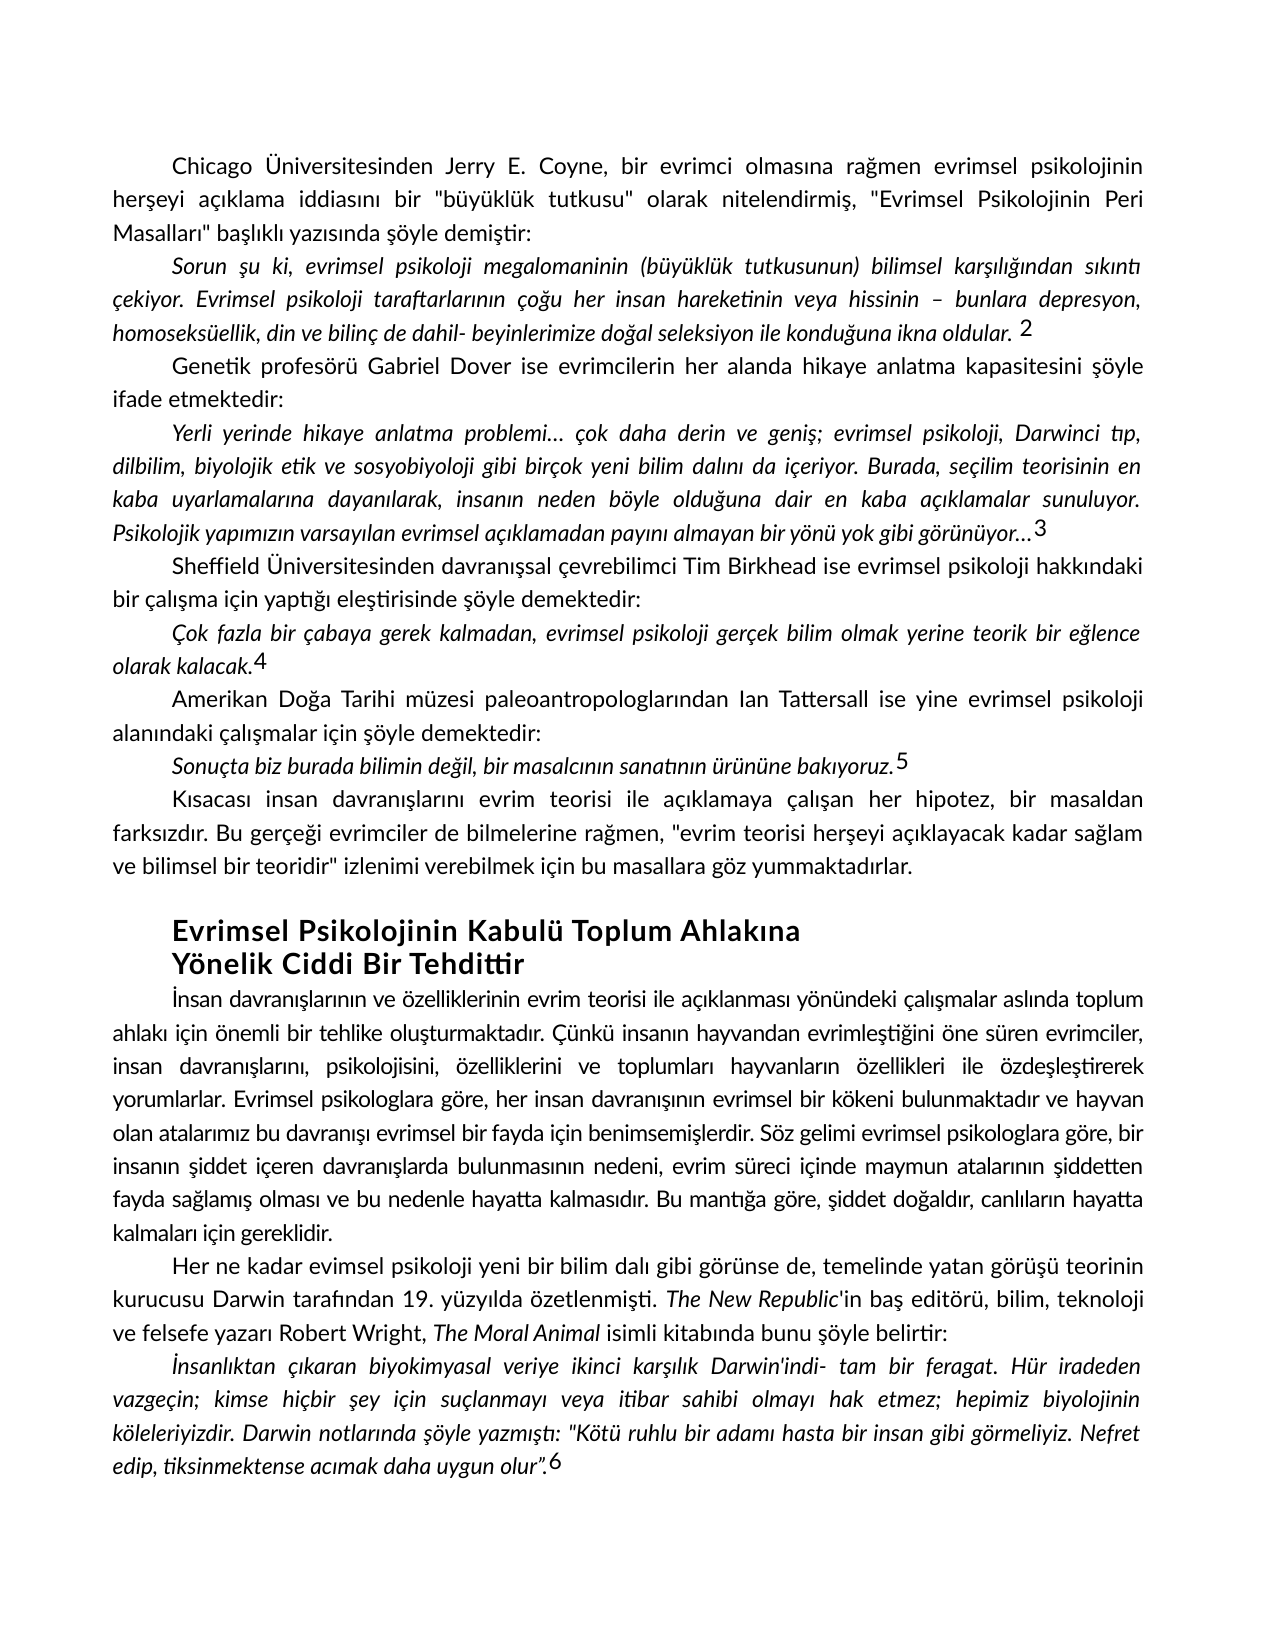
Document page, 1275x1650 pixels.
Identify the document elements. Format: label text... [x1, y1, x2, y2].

text Genetik profesörü Gabriel Dover ise evrimcilerin her alanda hikaye anlatma kapasitesini şöyle ifade etmektedir: [112, 348, 1145, 414]
text Sonuçta biz burada bilimin değil, bir masalcının sanatının ürününe bakıyoruz.5 [112, 748, 1145, 781]
text Her ne kadar evimsel psikoloji yeni bir bilim dalı gibi görünse de, temelinde yatan görüşü teorinin kurucusu Darwin tarafından 19. yüzyılda özetlenmişti. The New Republic'in baş editörü, bilim, teknoloji ve felsefe yazarı Robert Wright, The Moral Animal isimli kitabında bunu şöyle belirtir: [112, 1248, 1145, 1348]
text Sheffield Üniversitesinden davranışsal çevrebilimci Tim Birkhead ise evrimsel psikoloji hakkındaki bir çalışma için yaptığı eleştirisinde şöyle demektedir: [112, 548, 1145, 614]
text Çok fazla bir çabaya gerek kalmadan, evrimsel psikoloji gerçek bilim olmak yerine teorik bir eğlence olarak kalacak.4 [112, 614, 1145, 681]
text Yönelik Ciddi Bir Tehdittir [112, 948, 1145, 981]
text Sorun şu ki, evrimsel psikoloji megalomaninin (büyüklük tutkusunun) bilimsel karşılığından sıkıntı çekiyor. Evrimsel psikoloji taraftarlarının çoğu her insan hareketinin veya hissinin – bunlara depresyon, homoseksüellik, din ve bilinç de dahil- beyinlerimize doğal seleksiyon ile konduğuna ikna oldular. 2 [112, 248, 1145, 348]
text Amerikan Doğa Tarihi müzesi paleoantropologlarından Ian Tattersall ise yine evrimsel psikoloji alanındaki çalışmalar için şöyle demektedir: [112, 681, 1145, 748]
text İnsan davranışlarının ve özelliklerinin evrim teorisi ile açıklanması yönündeki çalışmalar aslında toplum ahlakı için önemli bir tehlike oluşturmaktadır. Çünkü insanın hayvandan evrimleştiğini öne süren evrimciler, insan davranışlarını, psikolojisini, özelliklerini ve toplumları hayvanların özellikleri ile özdeşleştirerek yorumlarlar. Evrimsel psikologlara göre, her insan davranışının evrimsel bir kökeni bulunmaktadır ve hayvan olan atalarımız bu davranışı evrimsel bir fayda için benimsemişlerdir. Söz gelimi evrimsel psikologlara göre, bir insanın şiddet içeren davranışlarda bulunmasının nedeni, evrim süreci içinde maymun atalarının şiddetten fayda sağlamış olması ve bu nedenle hayatta kalmasıdır. Bu mantığa göre, şiddet doğaldır, canlıların hayatta kalmaları için gereklidir. [112, 981, 1145, 1248]
text İnsanlıktan çıkaran biyokimyasal veriye ikinci karşılık Darwin'indi- tam bir feragat. Hür iradeden vazgeçin; kimse hiçbir şey için suçlanmayı veya itibar sahibi olmayı hak etmez; hepimiz biyolojinin köleleriyizdir. Darwin notlarında şöyle yazmıştı: "Kötü ruhlu bir adamı hasta bir insan gibi görmeliyiz. Nefret edip, tiksinmektense acımak daha uygun olur”.6 [112, 1348, 1145, 1481]
text Kısacası insan davranışlarını evrim teorisi ile açıklamaya çalışan her hipotez, bir masaldan farksızdır. Bu gerçeği evrimciler de bilmelerine rağmen, "evrim teorisi herşeyi açıklayacak kadar sağlam ve bilimsel bir teoridir" izlenimi verebilmek için bu masallara göz yummaktadırlar. [112, 781, 1145, 881]
text Evrimsel Psikolojinin Kabulü Toplum Ahlakına [112, 914, 1145, 948]
text Chicago Üniversitesinden Jerry E. Coyne, bir evrimci olmasına rağmen evrimsel psikolojinin herşeyi açıklama iddiasını bir "büyüklük tutkusu" olarak nitelendirmiş, "Evrimsel Psikolojinin Peri Masalları" başlıklı yazısında şöyle demiştir: [112, 148, 1145, 248]
text Yerli yerinde hikaye anlatma problemi… çok daha derin ve geniş; evrimsel psikoloji, Darwinci tıp, dilbilim, biyolojik etik ve sosyobiyoloji gibi birçok yeni bilim dalını da içeriyor. Burada, seçilim teorisinin en kaba uyarlamalarına dayanılarak, insanın neden böyle olduğuna dair en kaba açıklamalar sunuluyor. Psikolojik yapımızın varsayılan evrimsel açıklamadan payını almayan bir yönü yok gibi görünüyor…3 [112, 414, 1145, 548]
